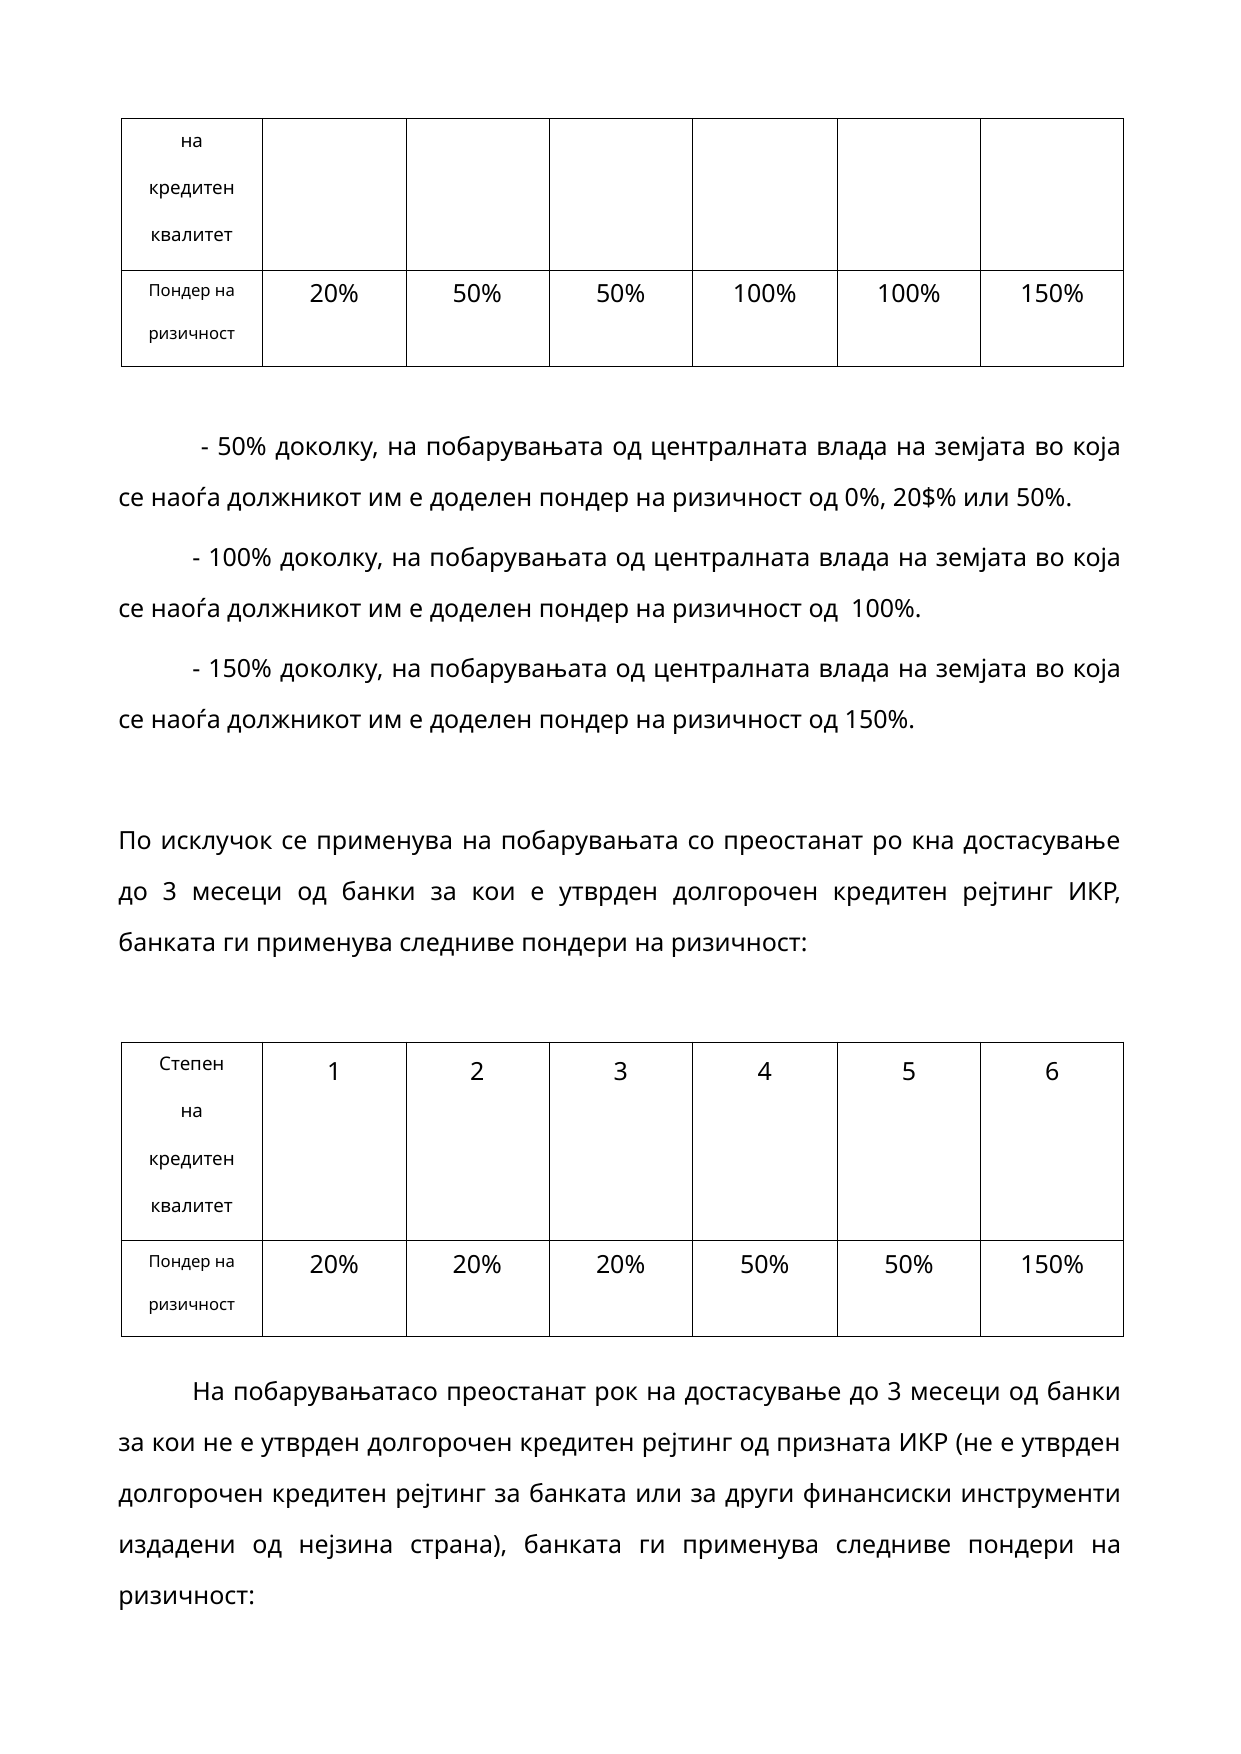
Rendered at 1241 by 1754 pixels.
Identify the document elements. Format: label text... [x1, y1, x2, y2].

table_header на кредитен квалитет [122, 119, 262, 269]
text - 50% доколку, на побарувањата од централната влада на земјата во која се наоѓа должникот им е доделен пондер на ризичност од 0%, 20$% или 50%. [118, 429, 1122, 514]
text По исклучок се применува на побарувањата со преостанат ро кна достасување до 3 месеци од банки за кои е утврден долгорочен кредитен рејтинг ИКР, банката ги применува следниве пондери на ризичност: [118, 822, 1122, 958]
table_cell 20% [263, 271, 406, 366]
table_header 3 [550, 1043, 692, 1240]
table_header [981, 119, 1123, 269]
table_header 4 [693, 1043, 837, 1240]
table_cell 100% [838, 271, 980, 366]
table_cell 20% [550, 1241, 692, 1336]
table_header [263, 119, 406, 269]
table_cell 20% [407, 1241, 549, 1336]
table_header 6 [981, 1043, 1123, 1240]
table_cell 50% [693, 1241, 837, 1336]
table_header [407, 119, 549, 269]
table_header [550, 119, 692, 269]
table_header 5 [838, 1043, 980, 1240]
table_cell 20% [263, 1241, 406, 1336]
text На побарувањатасо преостанат рок на достасување до 3 месеци од банки за кои не е утврден долгорочен кредитен рејтинг од призната ИКР (не е утврден долгорочен кредитен рејтинг за банката или за други финансиски инструменти издадени од нејзина страна), банката ги применува следниве пондери на ризичност: [118, 1374, 1122, 1612]
text - 100% доколку, на побарувањата од централната влада на земјата во која се наоѓа должникот им е доделен пондер на ризичност од 100%. [118, 540, 1122, 625]
table_header 1 [263, 1043, 406, 1240]
table_cell 150% [981, 1241, 1123, 1336]
table_cell 50% [407, 271, 549, 366]
table_cell 50% [550, 271, 692, 366]
table_header 2 [407, 1043, 549, 1240]
text - 150% доколку, на побарувањата од централната влада на земјата во која се наоѓа должникот им е доделен пондер на ризичност од 150%. [118, 651, 1122, 736]
table_cell 100% [693, 271, 837, 366]
table_header Степен на кредитен квалитет [122, 1043, 262, 1240]
table_cell 150% [981, 271, 1123, 366]
table_cell 50% [838, 1241, 980, 1336]
table_header [693, 119, 837, 269]
table_cell Пондер на ризичност [122, 1241, 262, 1336]
table_cell Пондер на ризичност [122, 271, 262, 366]
table_header [838, 119, 980, 269]
